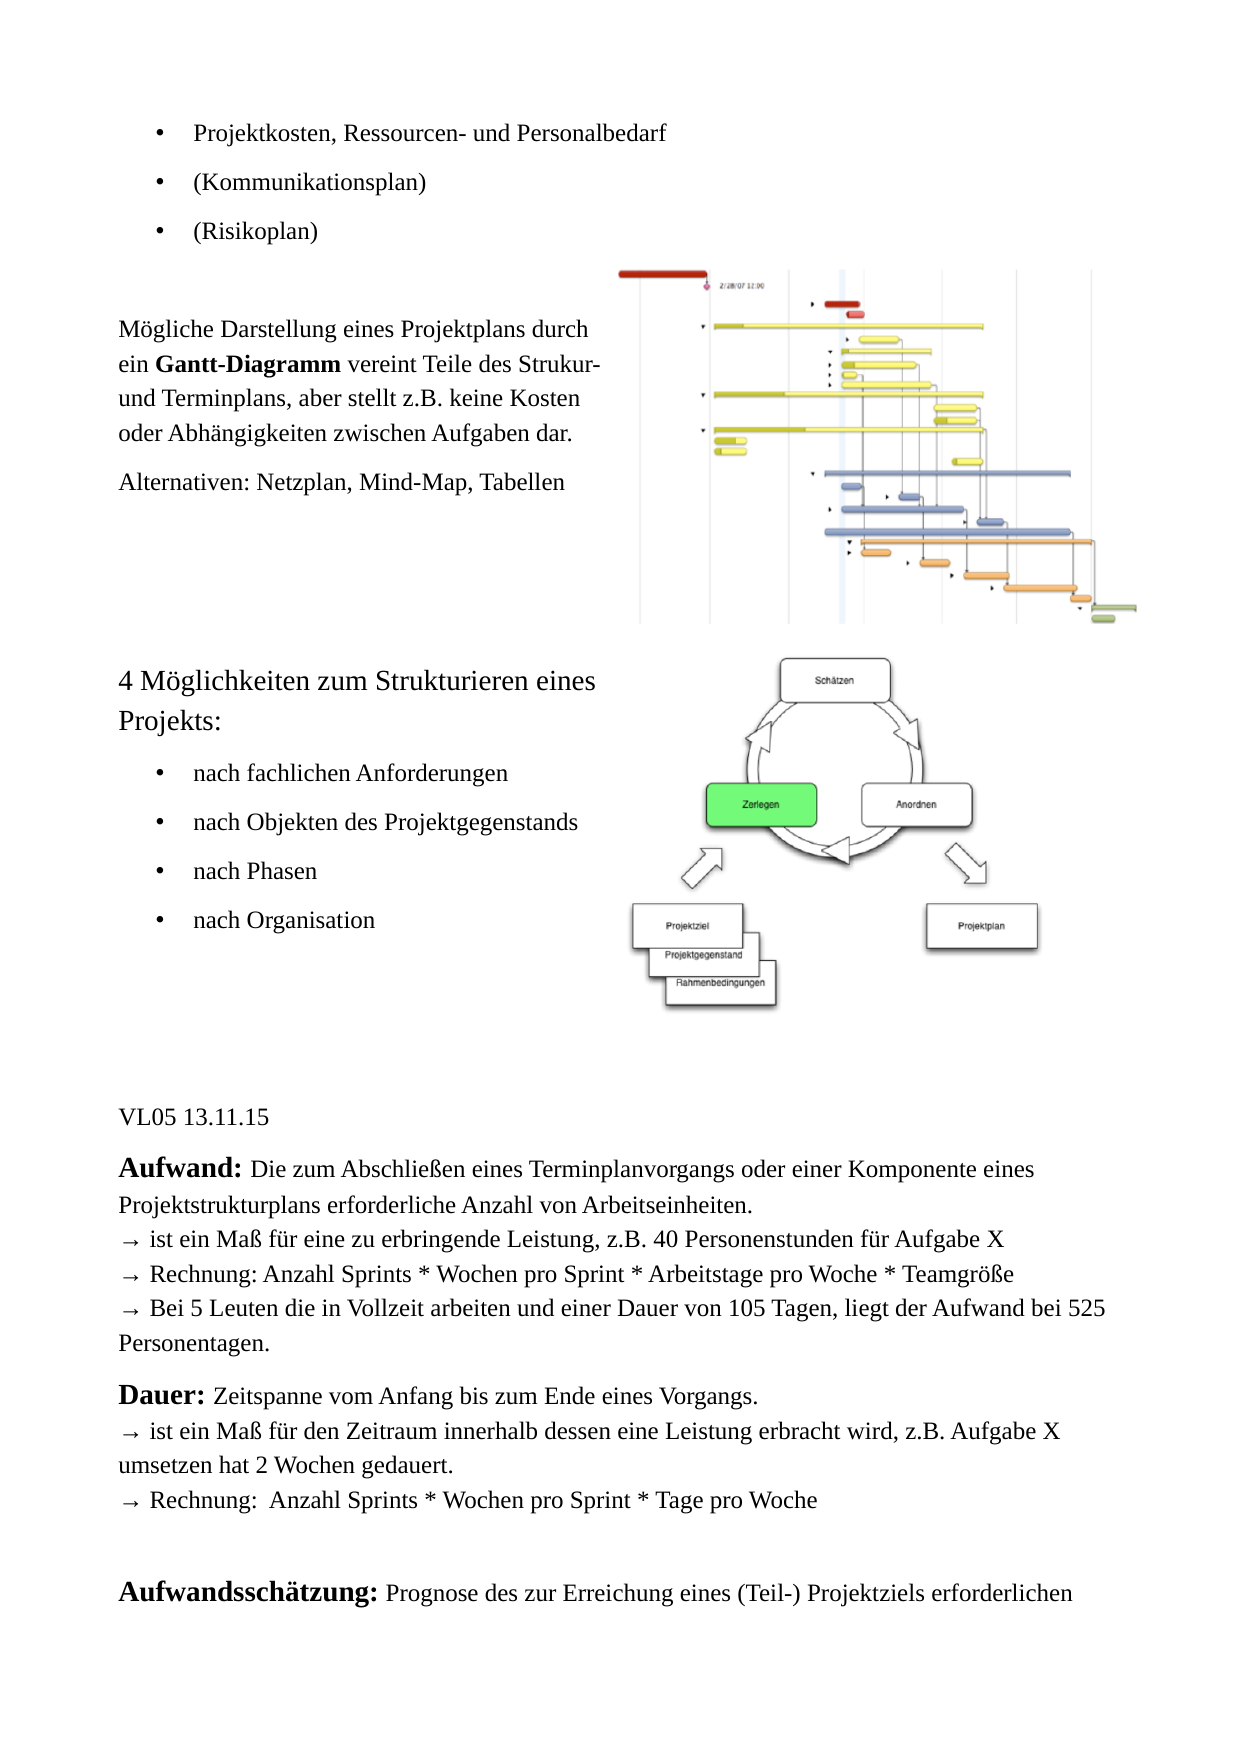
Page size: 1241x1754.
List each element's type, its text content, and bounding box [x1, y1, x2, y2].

list [1045, 856, 1122, 885]
text 4 Möglichkeiten zum Strukturieren eines Projekts: [118, 663, 626, 737]
list (Risikoplan) [156, 216, 1122, 245]
text Dauer: Zeitspanne vom Anfang bis zum Ende eines Vorgangs. → ist ein Maß für den Zeitraum innerhalb dessen eine Leistung erbracht wird, z.B. Aufgabe X umsetzen hat 2 Wochen gedauert. → Rechnung: Anzahl Sprints * Wochen pro Sprint * Tage pro Woche [118, 1377, 1122, 1514]
list nach fachlichen Anforderungen [156, 758, 626, 787]
list nach Phasen [156, 856, 626, 885]
list nach Objekten des Projektgegenstands [156, 807, 626, 836]
list Projektkosten, Ressourcen- und Personalbedarf [156, 118, 1122, 147]
text [1045, 663, 1122, 737]
list [1045, 905, 1122, 934]
list [1045, 758, 1122, 787]
text Aufwandsschätzung: Prognose des zur Erreichung eines (Teil-) Projektziels erforderlichen [118, 1534, 1122, 1608]
text Mögliche Darstellung eines Projektplans durch ein Gantt-Diagramm vereint Teile des Strukur- und Terminplans, aber stellt z.B. keine Kosten oder Abhängigkeiten zwischen Aufgaben dar. [118, 314, 611, 447]
list [1045, 807, 1122, 836]
text Aufwand: Die zum Abschließen eines Terminplanvorgangs oder einer Komponente eines Projektstrukturplans erforderliche Anzahl von Arbeitseinheiten. → ist ein Maß für eine zu erbringende Leistung, z.B. 40 Personenstunden für Aufgabe X → Rechnung: Anzahl Sprints * Wochen pro Sprint * Arbeitstage pro Woche * Teamgröße → Bei 5 Leuten die in Vollzeit arbeiten und einer Dauer von 105 Tagen, liegt der Aufwand bei 525 Personentagen. [118, 1151, 1122, 1357]
picture [626, 642, 1045, 1094]
text VL05 13.11.15 [118, 1102, 1122, 1130]
list (Kommunikationsplan) [156, 167, 1122, 196]
text Alternativen: Netzplan, Mind-Map, Tabellen [118, 467, 611, 496]
picture [611, 259, 1144, 628]
list nach Organisation [156, 905, 626, 934]
